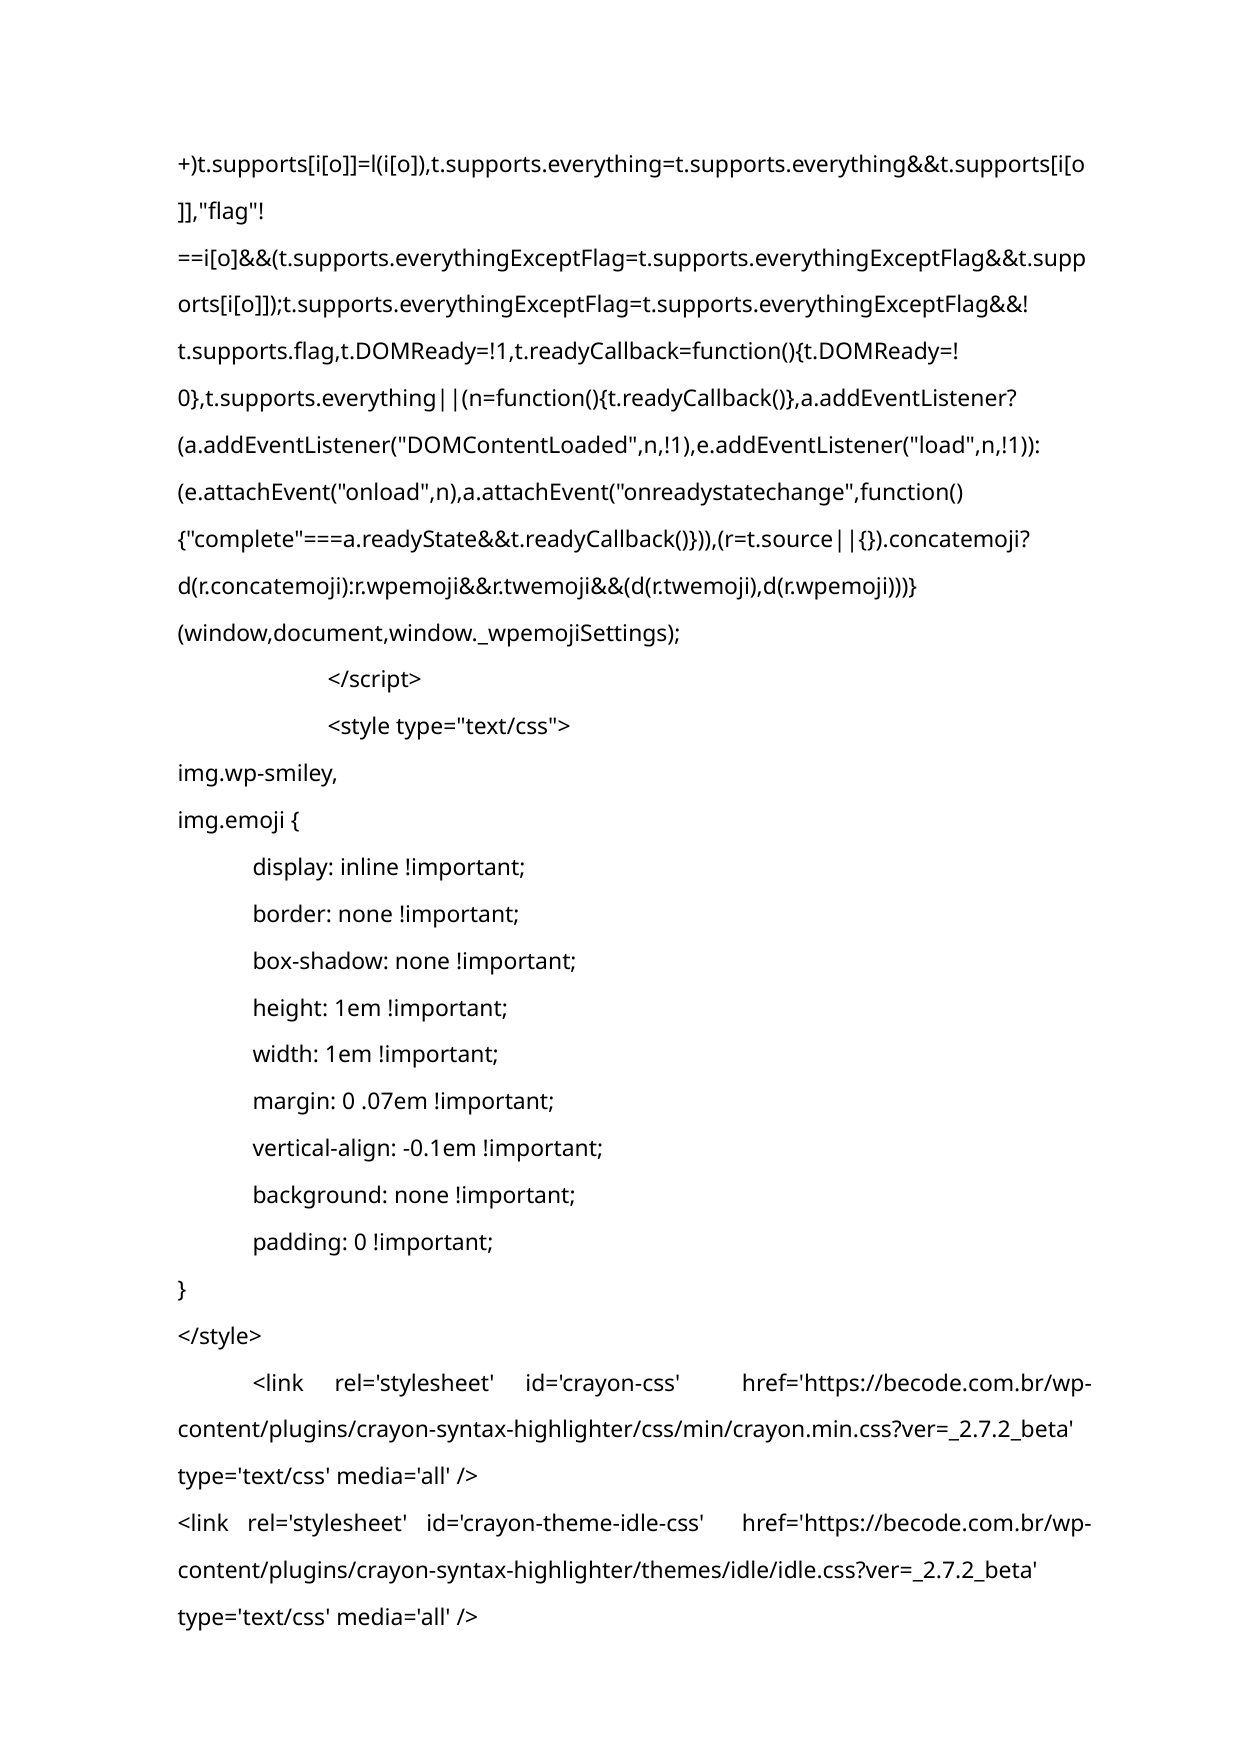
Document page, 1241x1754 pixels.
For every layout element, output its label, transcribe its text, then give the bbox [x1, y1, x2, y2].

text padding: 0 !important; [177, 1226, 1092, 1257]
text box-shadow: none !important; [177, 944, 1092, 976]
text display: inline !important; [177, 851, 1092, 882]
text margin: 0 .07em !important; [177, 1085, 1092, 1116]
text img.emoji { [177, 804, 1092, 835]
text +)t.supports[i[o]]=l(i[o]),t.supports.everything=t.supports.everything&&t.supports[i[o]],"flag"!==i[o]&&(t.supports.everythingExceptFlag=t.supports.everythingExceptFlag&&t.supports[i[o]]);t.supports.everythingExceptFlag=t.supports.everythingExceptFlag&&!t.supports.flag,t.DOMReady=!1,t.readyCallback=function(){t.DOMReady=!0},t.supports.everything||(n=function(){t.readyCallback()},a.addEventListener?(a.addEventListener("DOMContentLoaded",n,!1),e.addEventListener("load",n,!1)):(e.attachEvent("onload",n),a.attachEvent("onreadystatechange",function(){"complete"===a.readyState&&t.readyCallback()})),(r=t.source||{}).concatemoji?d(r.concatemoji):r.wpemoji&&r.twemoji&&(d(r.twemoji),d(r.wpemoji)))}(window,document,window._wpemojiSettings); [177, 148, 1092, 648]
text } [177, 1273, 1092, 1304]
text vertical-align: -0.1em !important; [177, 1132, 1092, 1163]
text width: 1em !important; [177, 1038, 1092, 1069]
text border: none !important; [177, 898, 1092, 929]
text height: 1em !important; [177, 991, 1092, 1023]
text <style type="text/css"> [177, 710, 1092, 741]
text <link rel='stylesheet' id='crayon-theme-idle-css' href='https://becode.com.br/wp-content/plugins/crayon-syntax-highlighter/themes/idle/idle.css?ver=_2.7.2_beta' type='text/css' media='all' /> [177, 1507, 1092, 1632]
text </script> [177, 663, 1092, 694]
text img.wp-smiley, [177, 757, 1092, 788]
text background: none !important; [177, 1179, 1092, 1210]
text </style> [177, 1319, 1092, 1351]
text <link rel='stylesheet' id='crayon-css' href='https://becode.com.br/wp-content/plugins/crayon-syntax-highlighter/css/min/crayon.min.css?ver=_2.7.2_beta' type='text/css' media='all' /> [177, 1366, 1092, 1491]
